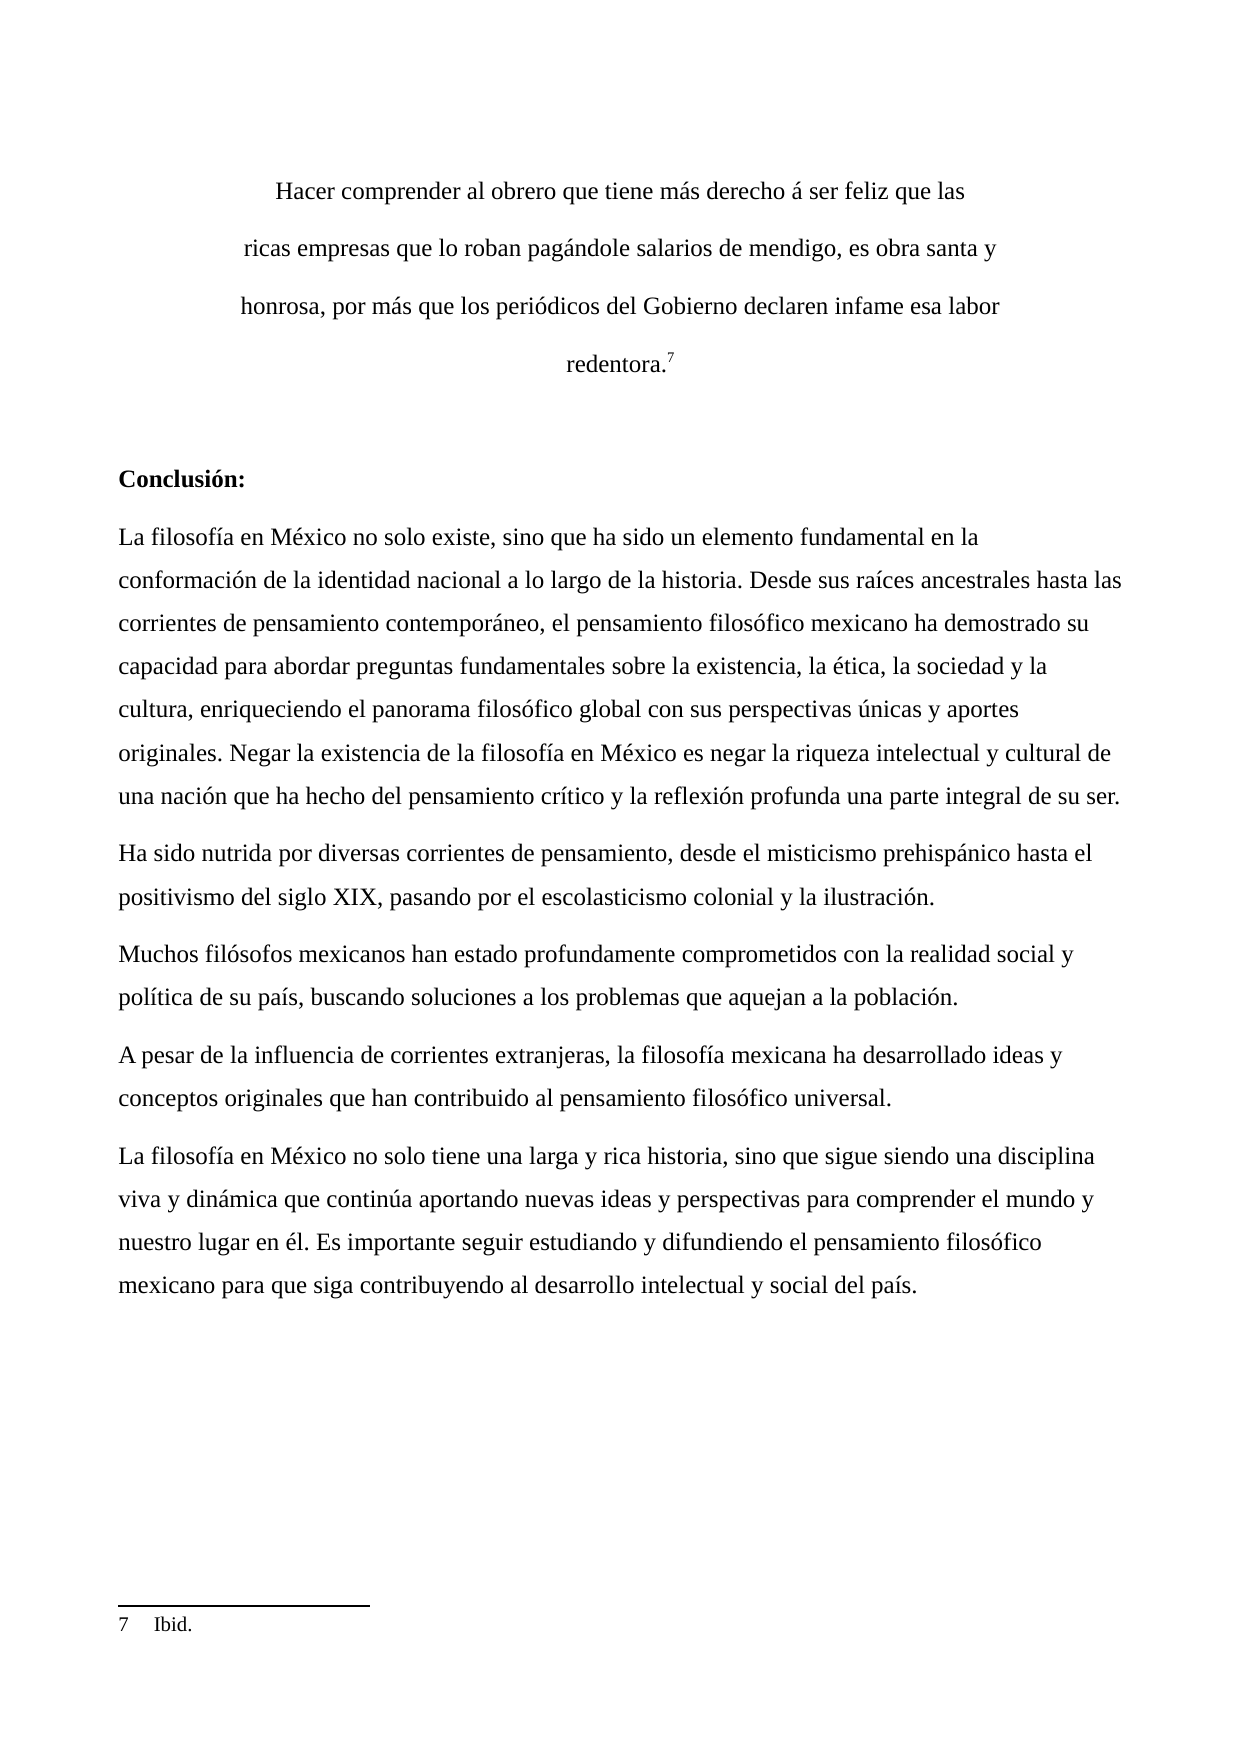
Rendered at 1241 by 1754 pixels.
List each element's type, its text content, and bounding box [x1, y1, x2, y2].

text honrosa, por más que los periódicos del Gobierno declaren infame esa labor [118, 291, 1122, 320]
text La filosofía en México no solo existe, sino que ha sido un elemento fundamental en la conformación de la identidad nacional a lo largo de la historia. Desde sus raíces ancestrales hasta las corrientes de pensamiento contemporáneo, el pensamiento filosófico mexicano ha demostrado su capacidad para abordar preguntas fundamentales sobre la existencia, la ética, la sociedad y la cultura, enriqueciendo el panorama filosófico global con sus perspectivas únicas y aportes originales. Negar la existencia de la filosofía en México es negar la riqueza intelectual y cultural de una nación que ha hecho del pensamiento crítico y la reflexión profunda una parte integral de su ser. [118, 522, 1122, 809]
text ricas empresas que lo roban pagándole salarios de mendigo, es obra santa y [118, 233, 1122, 262]
text Ibid. [118, 1612, 1122, 1636]
text Ha sido nutrida por diversas corrientes de pensamiento, desde el misticismo prehispánico hasta el positivismo del siglo XIX, pasando por el escolasticismo colonial y la ilustración. [118, 838, 1122, 910]
text Conclusión: [118, 464, 1122, 493]
text A pesar de la influencia de corrientes extranjeras, la filosofía mexicana ha desarrollado ideas y conceptos originales que han contribuido al pensamiento filosófico universal. [118, 1040, 1122, 1112]
text Hacer comprender al obrero que tiene más derecho á ser feliz que las [118, 176, 1122, 204]
text La filosofía en México no solo tiene una larga y rica historia, sino que sigue siendo una disciplina viva y dinámica que continúa aportando nuevas ideas y perspectivas para comprender el mundo y nuestro lugar en él. Es importante seguir estudiando y difundiendo el pensamiento filosófico mexicano para que siga contribuyendo al desarrollo intelectual y social del país. [118, 1141, 1122, 1299]
text redentora. [118, 349, 1122, 378]
text Muchos filósofos mexicanos han estado profundamente comprometidos con la realidad social y política de su país, buscando soluciones a los problemas que aquejan a la población. [118, 939, 1122, 1011]
